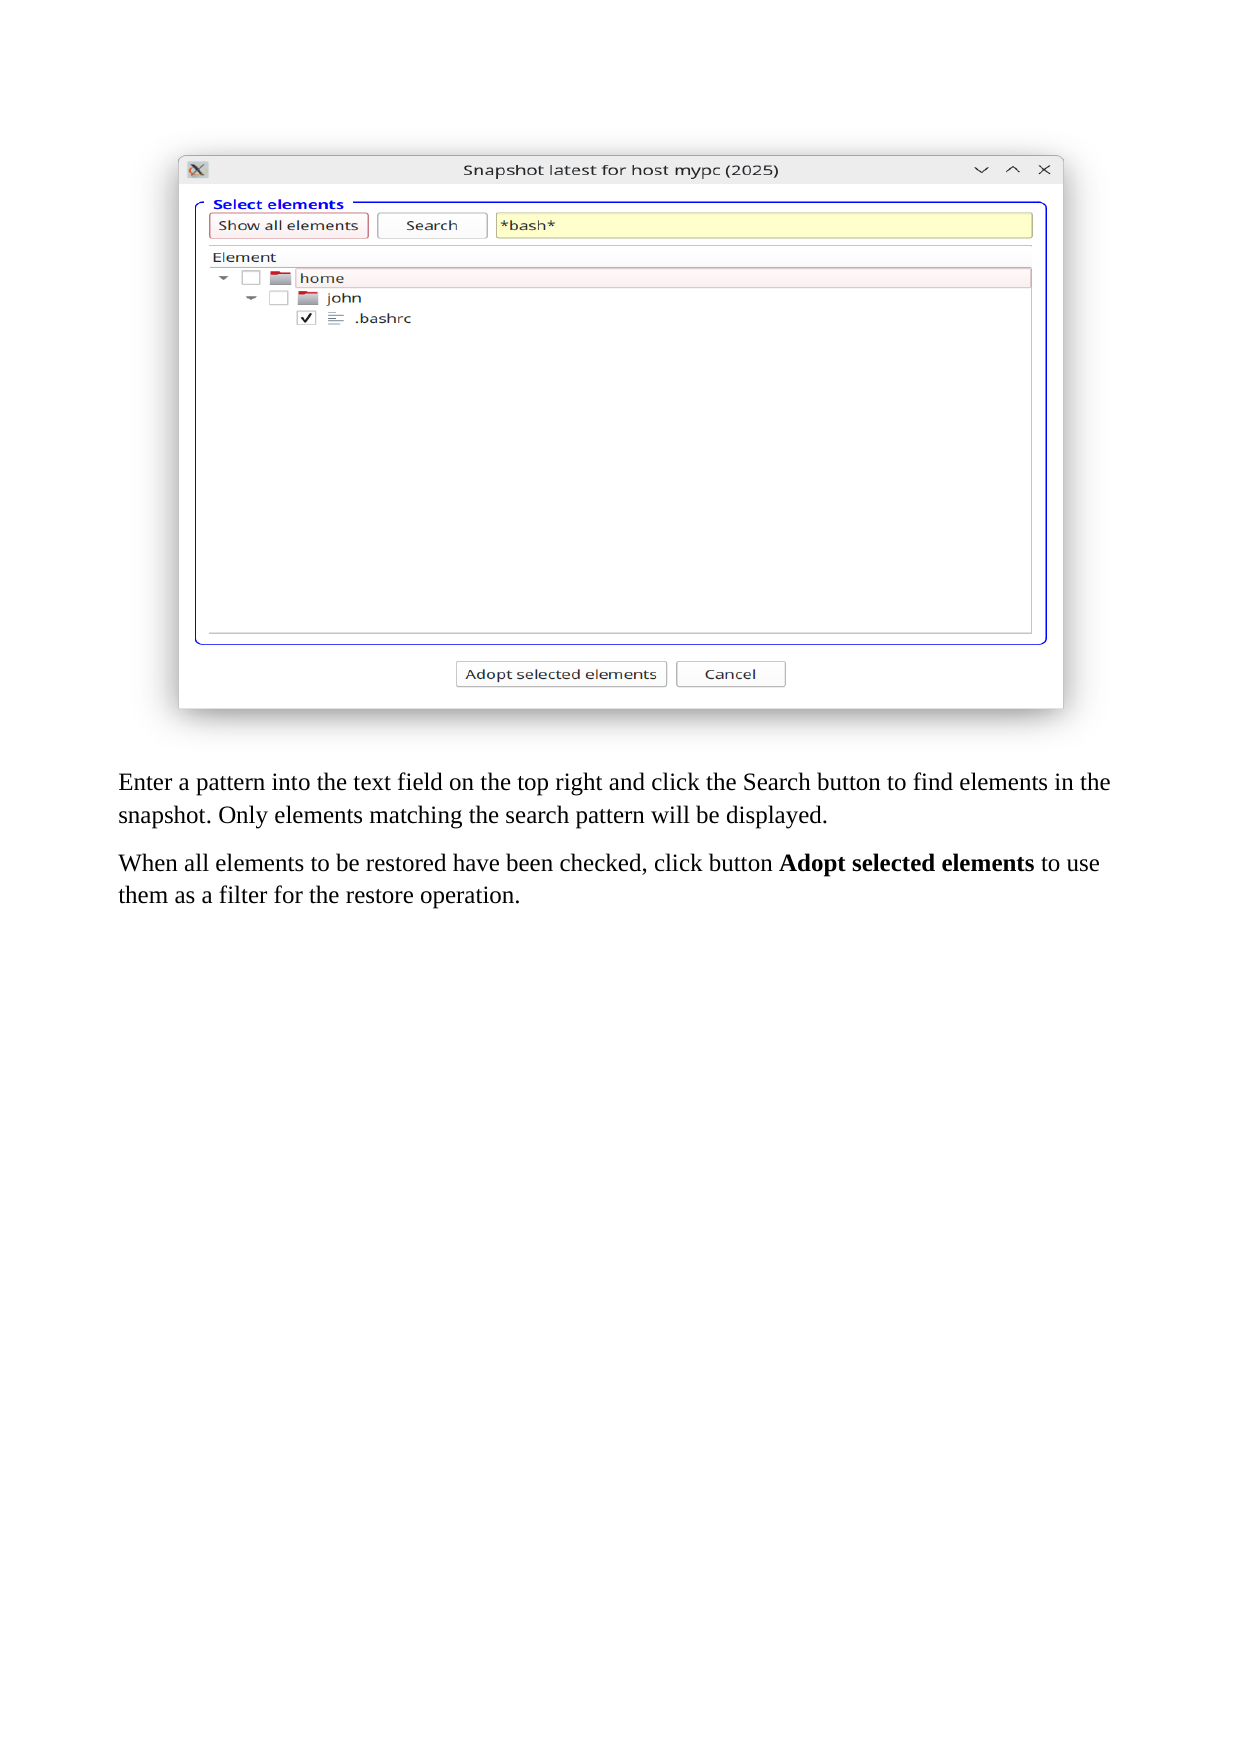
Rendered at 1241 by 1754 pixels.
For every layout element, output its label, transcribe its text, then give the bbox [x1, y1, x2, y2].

text When all elements to be restored have been checked, click button Adopt selected elements to use them as a filter for the restore operation. [118, 848, 1122, 909]
picture [118, 118, 1123, 763]
text Enter a pattern into the text field on the top right and click the Search button to find elements in the snapshot. Only elements matching the search pattern will be displayed. [118, 763, 1122, 829]
